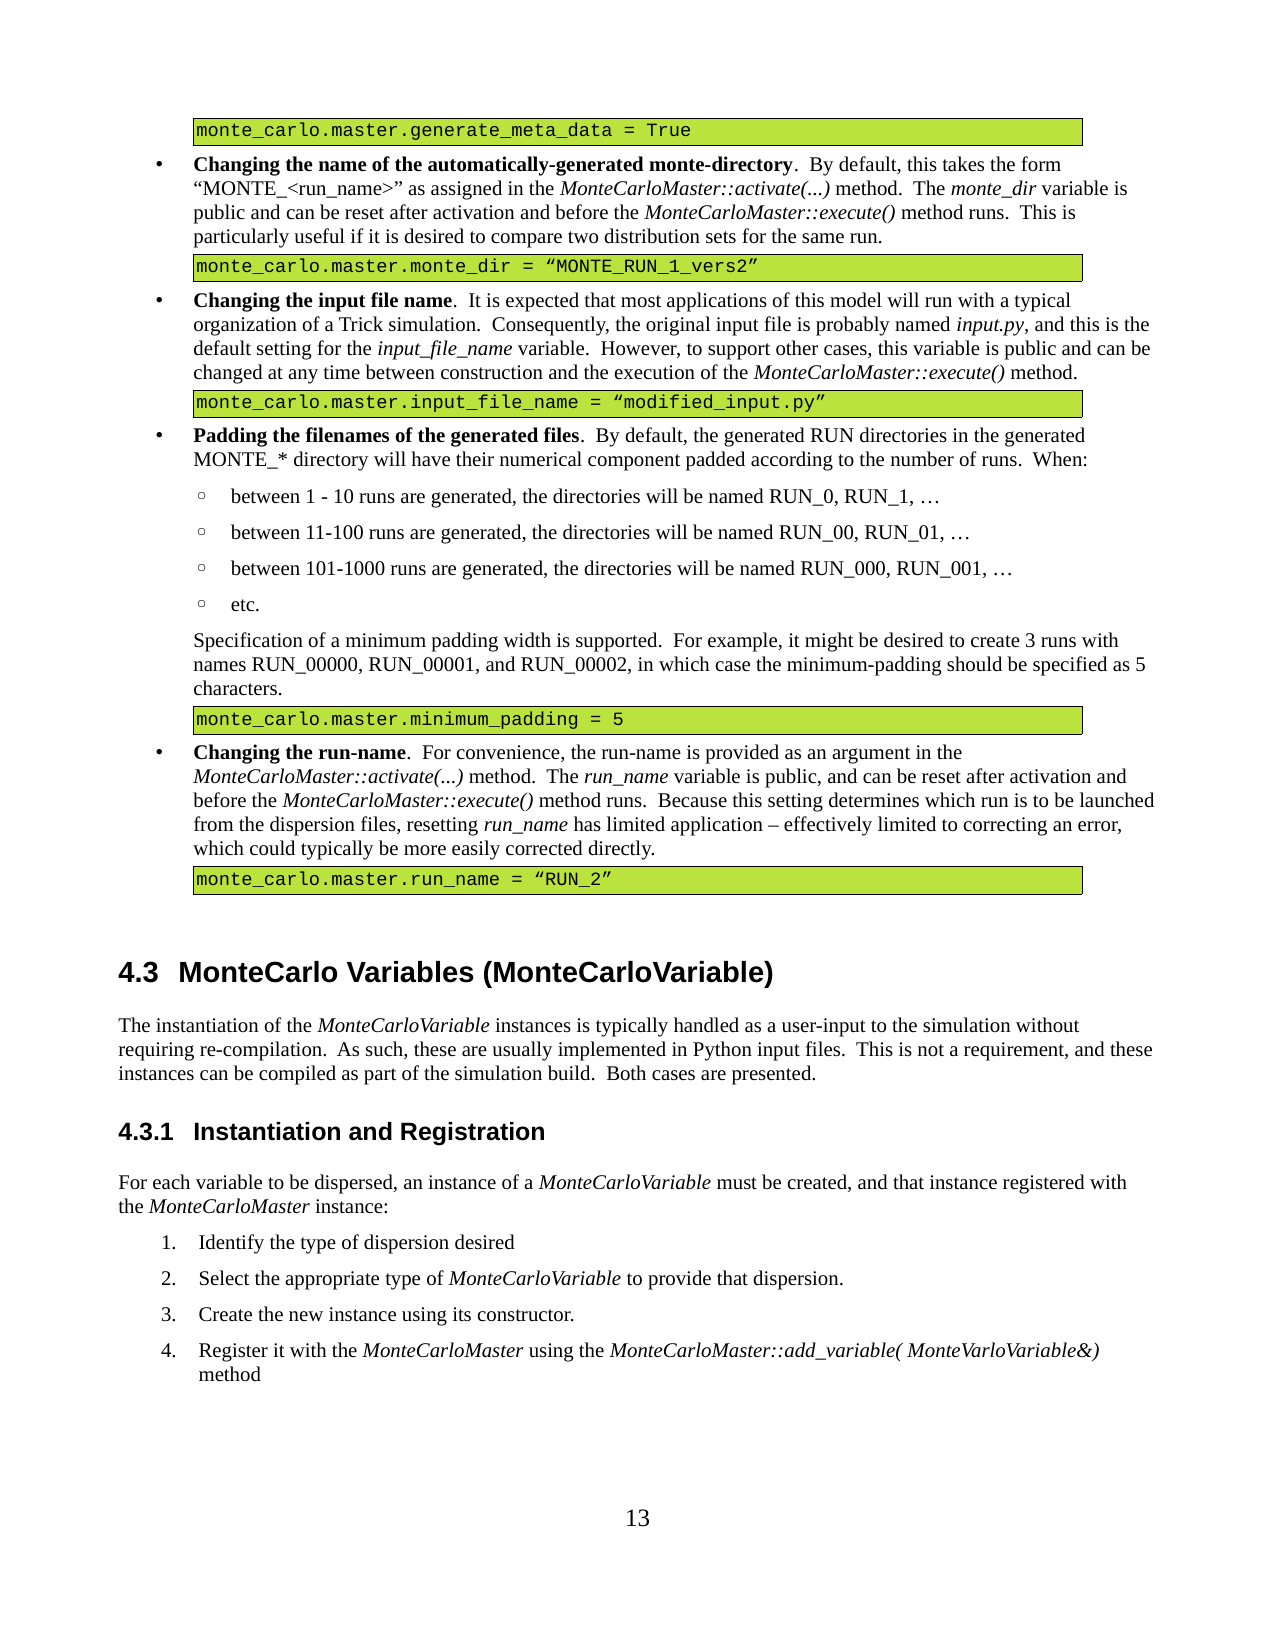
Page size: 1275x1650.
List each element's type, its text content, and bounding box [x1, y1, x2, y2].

list Specification of a minimum padding width is supported. For example, it might be desired to create 3 runs with names RUN_00000, RUN_00001, and RUN_00002, in which case the minimum-padding should be specified as 5 characters. [156, 628, 1157, 700]
text For each variable to be dispersed, an instance of a MonteCarloVariable must be created, and that instance registered with the MonteCarloMaster instance: [118, 1169, 1157, 1218]
list between 11-100 runs are generated, the directories will be named RUN_00, RUN_01, … [193, 520, 1157, 544]
text monte_carlo.master.minimum_padding = 5 [194, 707, 1082, 734]
text monte_carlo.master.generate_meta_data = True [194, 119, 1082, 145]
list Changing the input file name. It is expected that most applications of this model will run with a typical organization of a Trick simulation. Consequently, the original input file is probably named input.py, and this is the default setting for the input_file_name variable. However, to support other cases, this variable is public and can be changed at any time between construction and the execution of the MonteCarloMaster::execute() method. [156, 287, 1157, 384]
list between 101-1000 runs are generated, the directories will be named RUN_000, RUN_001, … [193, 556, 1157, 580]
subtitle Instantiation and Registration [118, 1117, 1157, 1146]
list Identify the type of dispersion desired [161, 1230, 1157, 1254]
list Changing the name of the automatically-generated monte-directory. By default, this takes the form “MONTE_<run_name>” as assigned in the MonteCarloMaster::activate(...) method. The monte_dir variable is public and can be reset after activation and before the MonteCarloMaster::execute() method runs. This is particularly useful if it is desired to compare two distribution sets for the same run. [156, 152, 1157, 248]
text monte_carlo.master.monte_dir = “MONTE_RUN_1_vers2” [194, 255, 1082, 281]
list Changing the run-name. For convenience, the run-name is provided as an argument in the MonteCarloMaster::activate(...) method. The run_name variable is public, and can be reset after activation and before the MonteCarloMaster::execute() method runs. Because this setting determines which run is to be launched from the dispersion files, resetting run_name has limited application – effectively limited to correcting an error, which could typically be more easily corrected directly. [156, 740, 1157, 860]
list Create the new instance using its constructor. [161, 1302, 1157, 1326]
list between 1 - 10 runs are generated, the directories will be named RUN_0, RUN_1, … [193, 483, 1157, 508]
subtitle MonteCarlo Variables (MonteCarloVariable) [118, 955, 1157, 989]
list Select the appropriate type of MonteCarloVariable to provide that dispersion. [161, 1266, 1157, 1290]
text monte_carlo.master.input_file_name = “modified_input.py” [194, 391, 1082, 417]
text monte_carlo.master.run_name = “RUN_2” [194, 867, 1082, 894]
list Padding the filenames of the generated files. By default, the generated RUN directories in the generated MONTE_* directory will have their numerical component padded according to the number of runs. When: [156, 423, 1157, 471]
list etc. [193, 592, 1157, 616]
text The instantiation of the MonteCarloVariable instances is typically handled as a user-input to the simulation without requiring re-compilation. As such, these are usually implemented in Python input files. This is not a requirement, and these instances can be compiled as part of the simulation build. Both cases are presented. [118, 1013, 1157, 1085]
list Register it with the MonteCarloMaster using the MonteCarloMaster::add_variable( MonteVarloVariable&) method [161, 1338, 1157, 1386]
